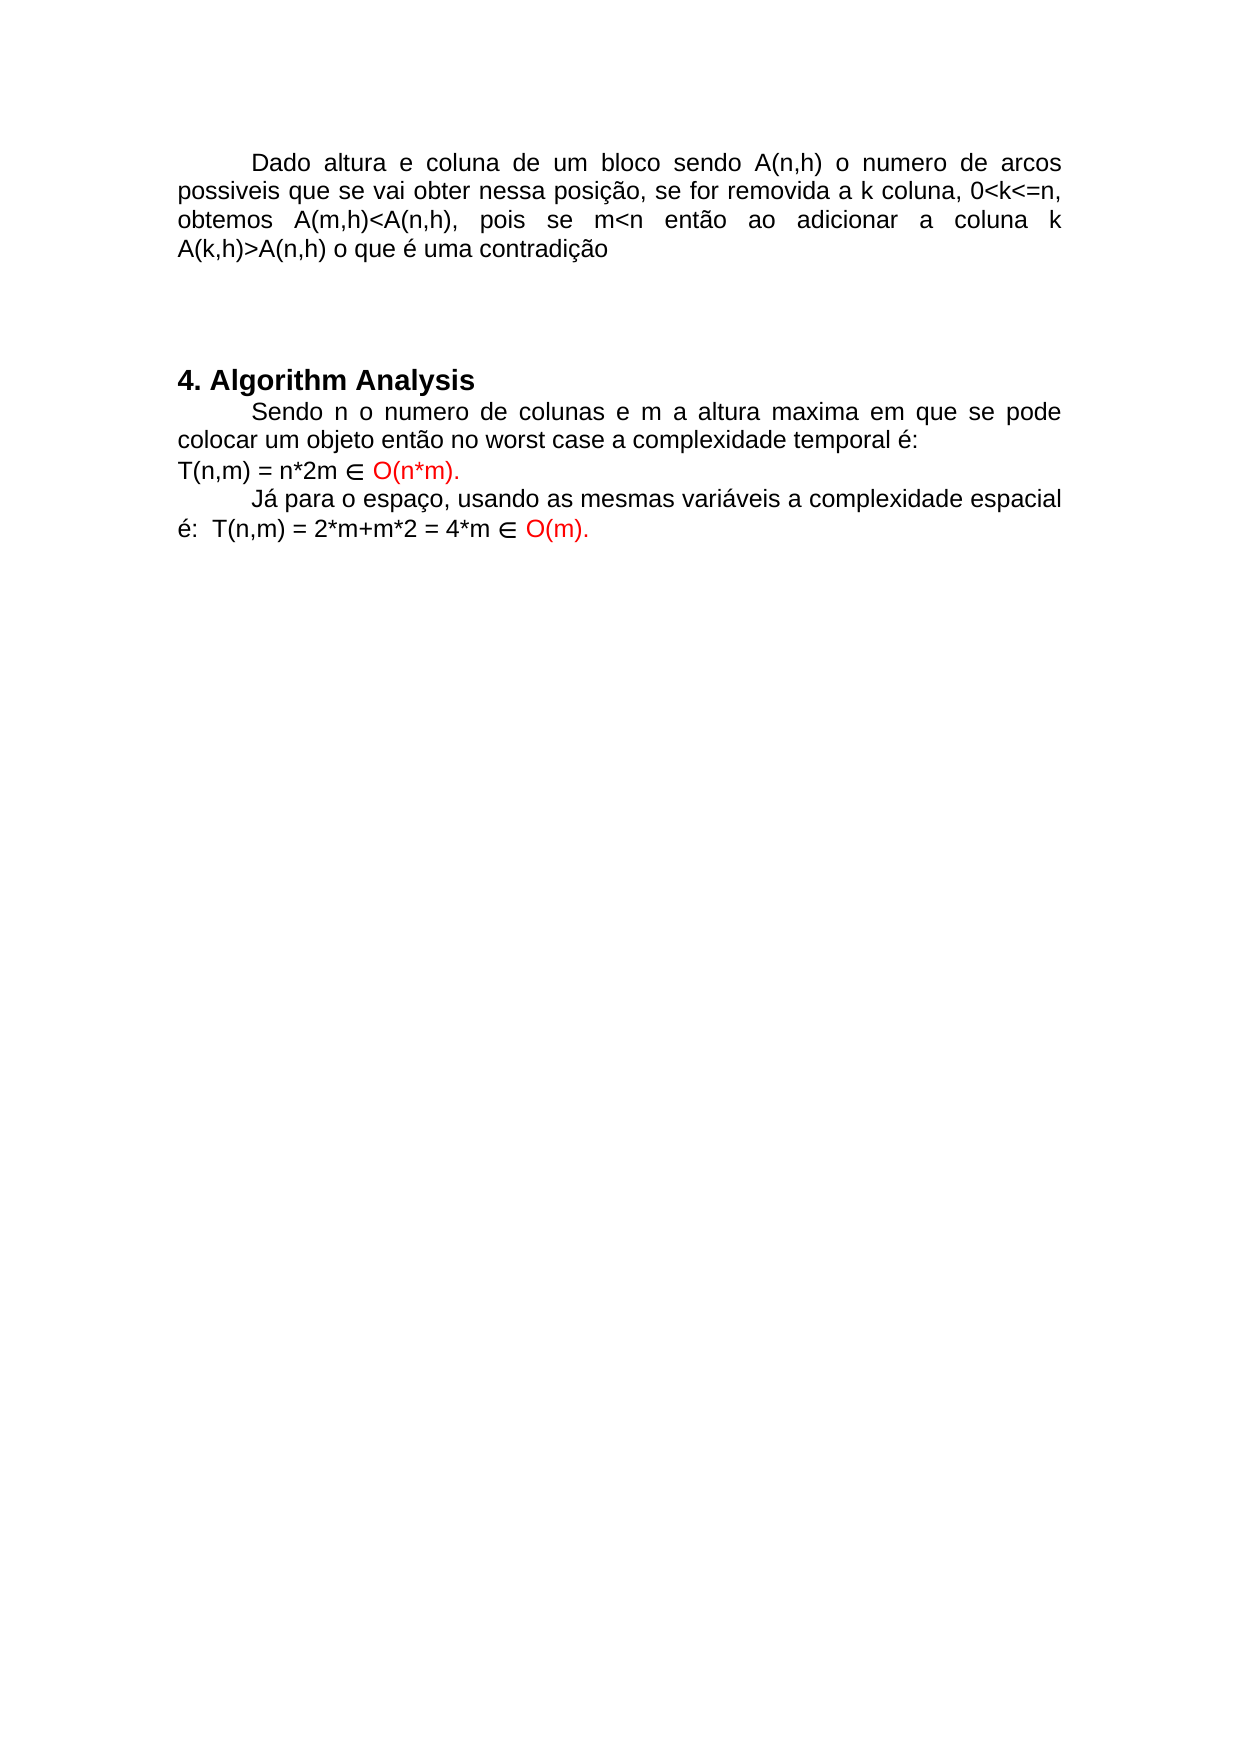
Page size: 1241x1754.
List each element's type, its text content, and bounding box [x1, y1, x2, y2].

text T(n,m) = n*2m ∈ O(n*m). [177, 454, 1063, 484]
text Sendo n o numero de colunas e m a altura maxima em que se pode colocar um objeto então no worst case a complexidade temporal é: [177, 397, 1063, 454]
text 4. Algorithm Analysis [177, 363, 1063, 397]
text Dado altura e coluna de um bloco sendo A(n,h) o numero de arcos possiveis que se vai obter nessa posição, se for removida a k coluna, 0<k<=n, obtemos A(m,h)<A(n,h), pois se m<n então ao adicionar a coluna k A(k,h)>A(n,h) o que é uma contradição [177, 148, 1063, 263]
text Já para o espaço, usando as mesmas variáveis a complexidade espacial é: T(n,m) = 2*m+m*2 = 4*m ∈ O(m). [177, 484, 1063, 543]
